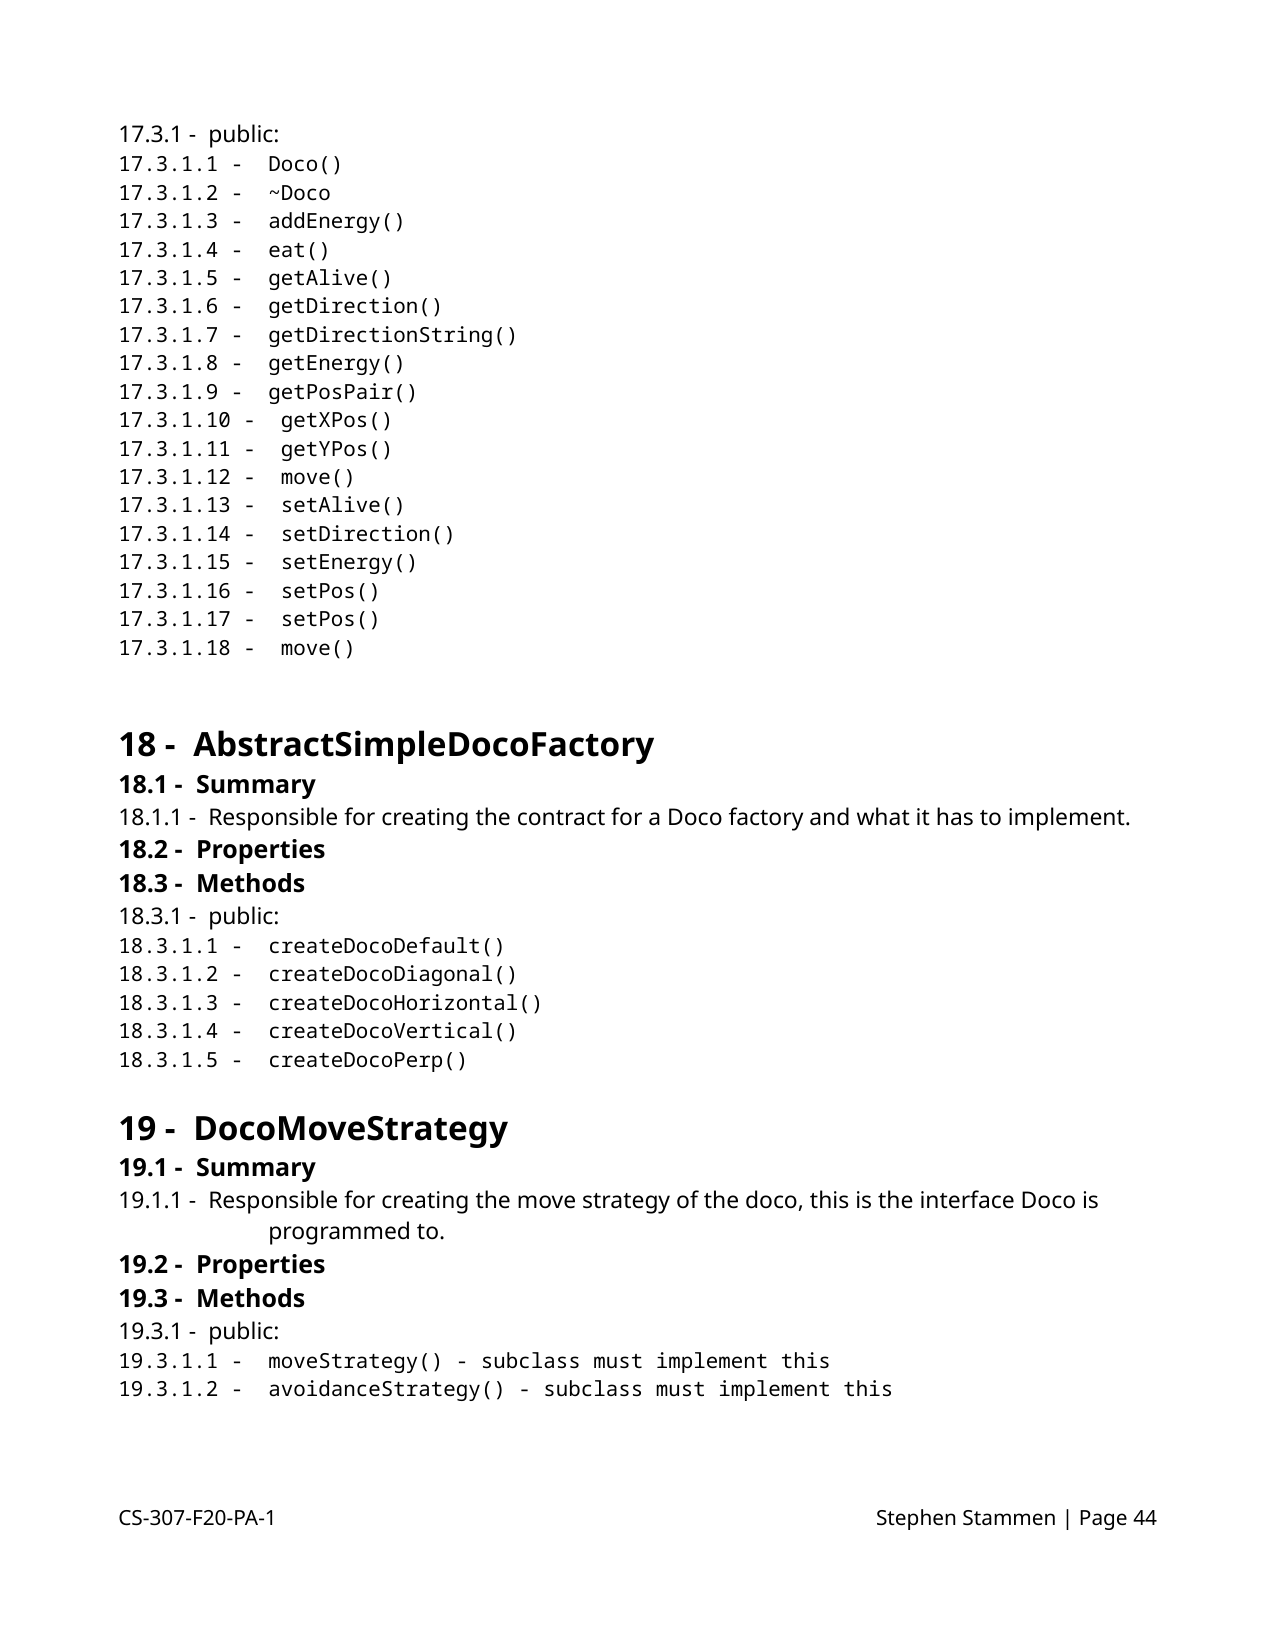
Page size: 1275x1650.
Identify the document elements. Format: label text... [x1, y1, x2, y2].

list getPosPair() [118, 377, 1157, 405]
list Summary [118, 1150, 1157, 1184]
list Properties [118, 832, 1157, 866]
list createDocoPerp() [118, 1045, 1157, 1073]
list getYPos() [118, 434, 1157, 462]
list createDocoDiagonal() [118, 959, 1157, 988]
list setEnergy() [118, 547, 1157, 576]
list setPos() [118, 576, 1157, 604]
list addEnergy() [118, 206, 1157, 235]
list avoidanceStrategy() - subclass must implement this [118, 1374, 1157, 1403]
list public: [118, 1314, 1157, 1346]
list move() [118, 633, 1157, 661]
list AbstractSimpleDocoFactory [118, 721, 1157, 766]
list getDirection() [118, 292, 1157, 320]
list getEnergy() [118, 348, 1157, 377]
list ~Doco [118, 178, 1157, 206]
list setDirection() [118, 519, 1157, 547]
list moveStrategy() - subclass must implement this [118, 1346, 1157, 1374]
list move() [118, 462, 1157, 491]
list public: [118, 118, 1157, 149]
list createDocoDefault() [118, 931, 1157, 959]
list setAlive() [118, 491, 1157, 519]
list getDirectionString() [118, 320, 1157, 348]
list DocoMoveStrategy [118, 1104, 1157, 1150]
list Responsible for creating the move strategy of the doco, this is the interface Doco is programmed to. [118, 1184, 1157, 1246]
list public: [118, 900, 1157, 931]
list createDocoVertical() [118, 1016, 1157, 1045]
list Responsible for creating the contract for a Doco factory and what it has to implement. [118, 800, 1157, 832]
list getAlive() [118, 263, 1157, 292]
list Doco() [118, 149, 1157, 178]
list Methods [118, 866, 1157, 900]
list setPos() [118, 604, 1157, 633]
list getXPos() [118, 405, 1157, 434]
list createDocoHorizontal() [118, 988, 1157, 1016]
list eat() [118, 235, 1157, 263]
list Summary [118, 766, 1157, 800]
list Methods [118, 1281, 1157, 1314]
list Properties [118, 1246, 1157, 1281]
